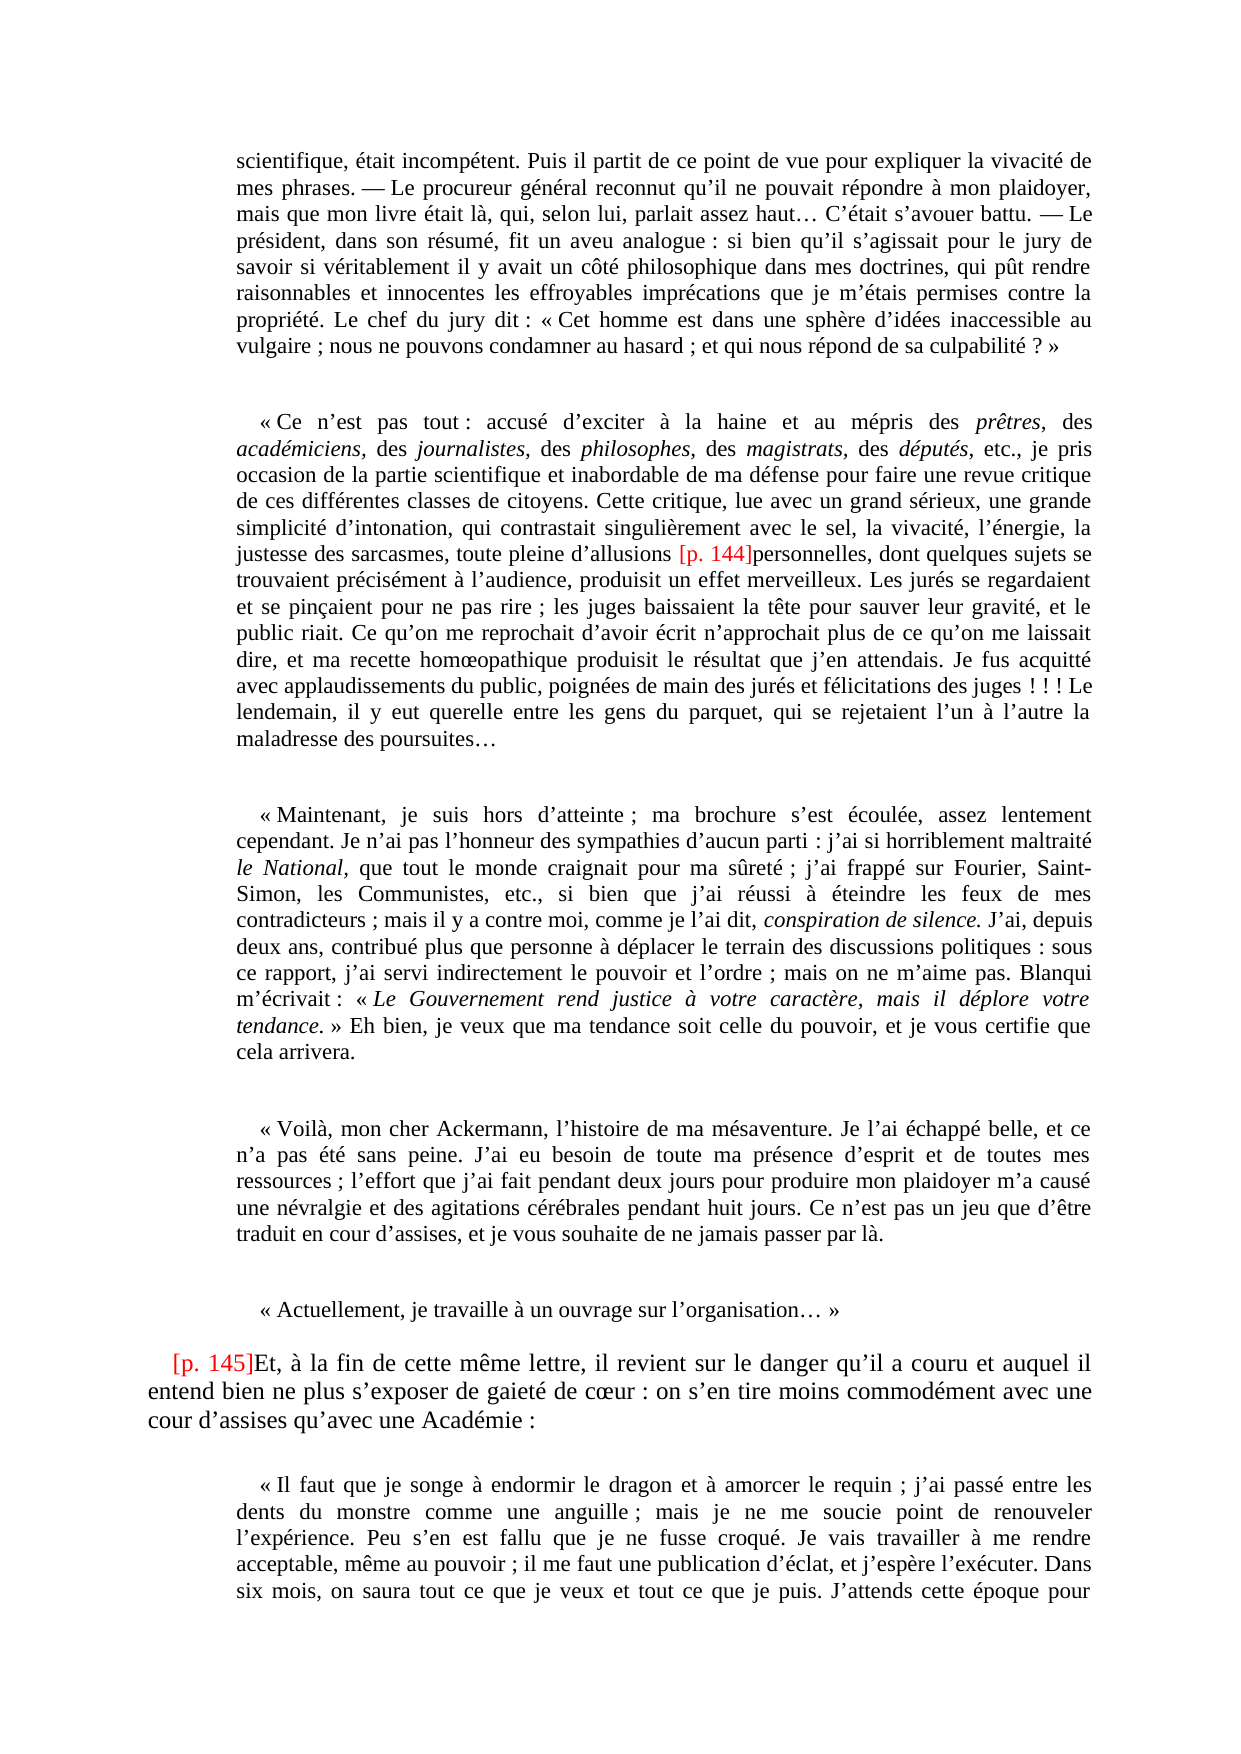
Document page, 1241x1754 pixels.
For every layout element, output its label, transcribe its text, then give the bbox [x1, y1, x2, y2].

text « Il faut que je songe à endormir le dragon et à amorcer le requin ; j’ai passé entre les dents du monstre comme une anguille ; mais je ne me soucie point de renouveler l’expérience. Peu s’en est fallu que je ne fusse croqué. Je vais travailler à me rendre acceptable, même au pouvoir ; il me faut une publication d’éclat, et j’espère l’exécuter. Dans six mois, on saura tout ce que je veux et tout ce que je puis. J’attends cette époque pour [236, 1471, 1093, 1603]
text scientifique, était incompétent. Puis il partit de ce point de vue pour expliquer la vivacité de mes phrases. — Le procureur général reconnut qu’il ne pouvait répondre à mon plaidoyer, mais que mon livre était là, qui, selon lui, parlait assez haut… C’était s’avouer battu. — Le président, dans son résumé, fit un aveu analogue : si bien qu’il s’agissait pour le jury de savoir si véritablement il y avait un côté philosophique dans mes doctrines, qui pût rendre raisonnables et innocentes les effroyables imprécations que je m’étais permises contre la propriété. Le chef du jury dit : « Cet homme est dans une sphère d’idées inaccessible au vulgaire ; nous ne pouvons condamner au hasard ; et qui nous répond de sa culpabilité ? » [236, 148, 1093, 358]
text « Voilà, mon cher Ackermann, l’histoire de ma mésaventure. Je l’ai échappé belle, et ce n’a pas été sans peine. J’ai eu besoin de toute ma présence d’esprit et de toutes mes ressources ; l’effort que j’ai fait pendant deux jours pour produire mon plaidoyer m’a causé une névralgie et des agitations cérébrales pendant huit jours. Ce n’est pas un jeu que d’être traduit en cour d’assises, et je vous souhaite de ne jamais passer par là. [236, 1114, 1093, 1246]
text « Maintenant, je suis hors d’atteinte ; ma brochure s’est écoulée, assez lentement cependant. Je n’ai pas l’honneur des sympathies d’aucun parti : j’ai si horriblement maltraité le National, que tout le monde craignait pour ma sûreté ; j’ai frappé sur Fourier, Saint-Simon, les Communistes, etc., si bien que j’ai réussi à éteindre les feux de mes contradicteurs ; mais il y a contre moi, comme je l’ai dit, conspiration de silence. J’ai, depuis deux ans, contribué plus que personne à déplacer le terrain des discussions politiques : sous ce rapport, j’ai servi indirectement le pouvoir et l’ordre ; mais on ne m’aime pas. Blanqui m’écrivait : « Le Gouvernement rend justice à votre caractère, mais il déplore votre tendance. » Eh bien, je veux que ma tendance soit celle du pouvoir, et je vous certifie que cela arrivera. [236, 801, 1093, 1064]
text [p. 145]Et, à la fin de cette même lettre, il revient sur le danger qu’il a couru et auquel il entend bien ne plus s’exposer de gaieté de cœur : on s’en tire moins commodément avec une cour d’assises qu’avec une Académie : [148, 1348, 1093, 1434]
text « Ce n’est pas tout : accusé d’exciter à la haine et au mépris des prêtres, des académiciens, des journalistes, des philosophes, des magistrats, des députés, etc., je pris occasion de la partie scientifique et inabordable de ma défense pour faire une revue critique de ces différentes classes de citoyens. Cette critique, lue avec un grand sérieux, une grande simplicité d’intonation, qui contrastait singulièrement avec le sel, la vivacité, l’énergie, la justesse des sarcasmes, toute pleine d’allusions [p. 144]personnelles, dont quelques sujets se trouvaient précisément à l’audience, produisit un effet merveilleux. Les jurés se regardaient et se pinçaient pour ne pas rire ; les juges baissaient la tête pour sauver leur gravité, et le public riait. Ce qu’on me reprochait d’avoir écrit n’approchait plus de ce qu’on me laissait dire, et ma recette homœopathique produisit le résultat que j’en attendais. Je fus acquitté avec applaudissements du public, poignées de main des jurés et félicitations des juges ! ! ! Le lendemain, il y eut querelle entre les gens du parquet, qui se rejetaient l’un à l’autre la maladresse des poursuites… [236, 408, 1093, 751]
text « Actuellement, je travaille à un ouvrage sur l’organisation… » [236, 1296, 1093, 1323]
